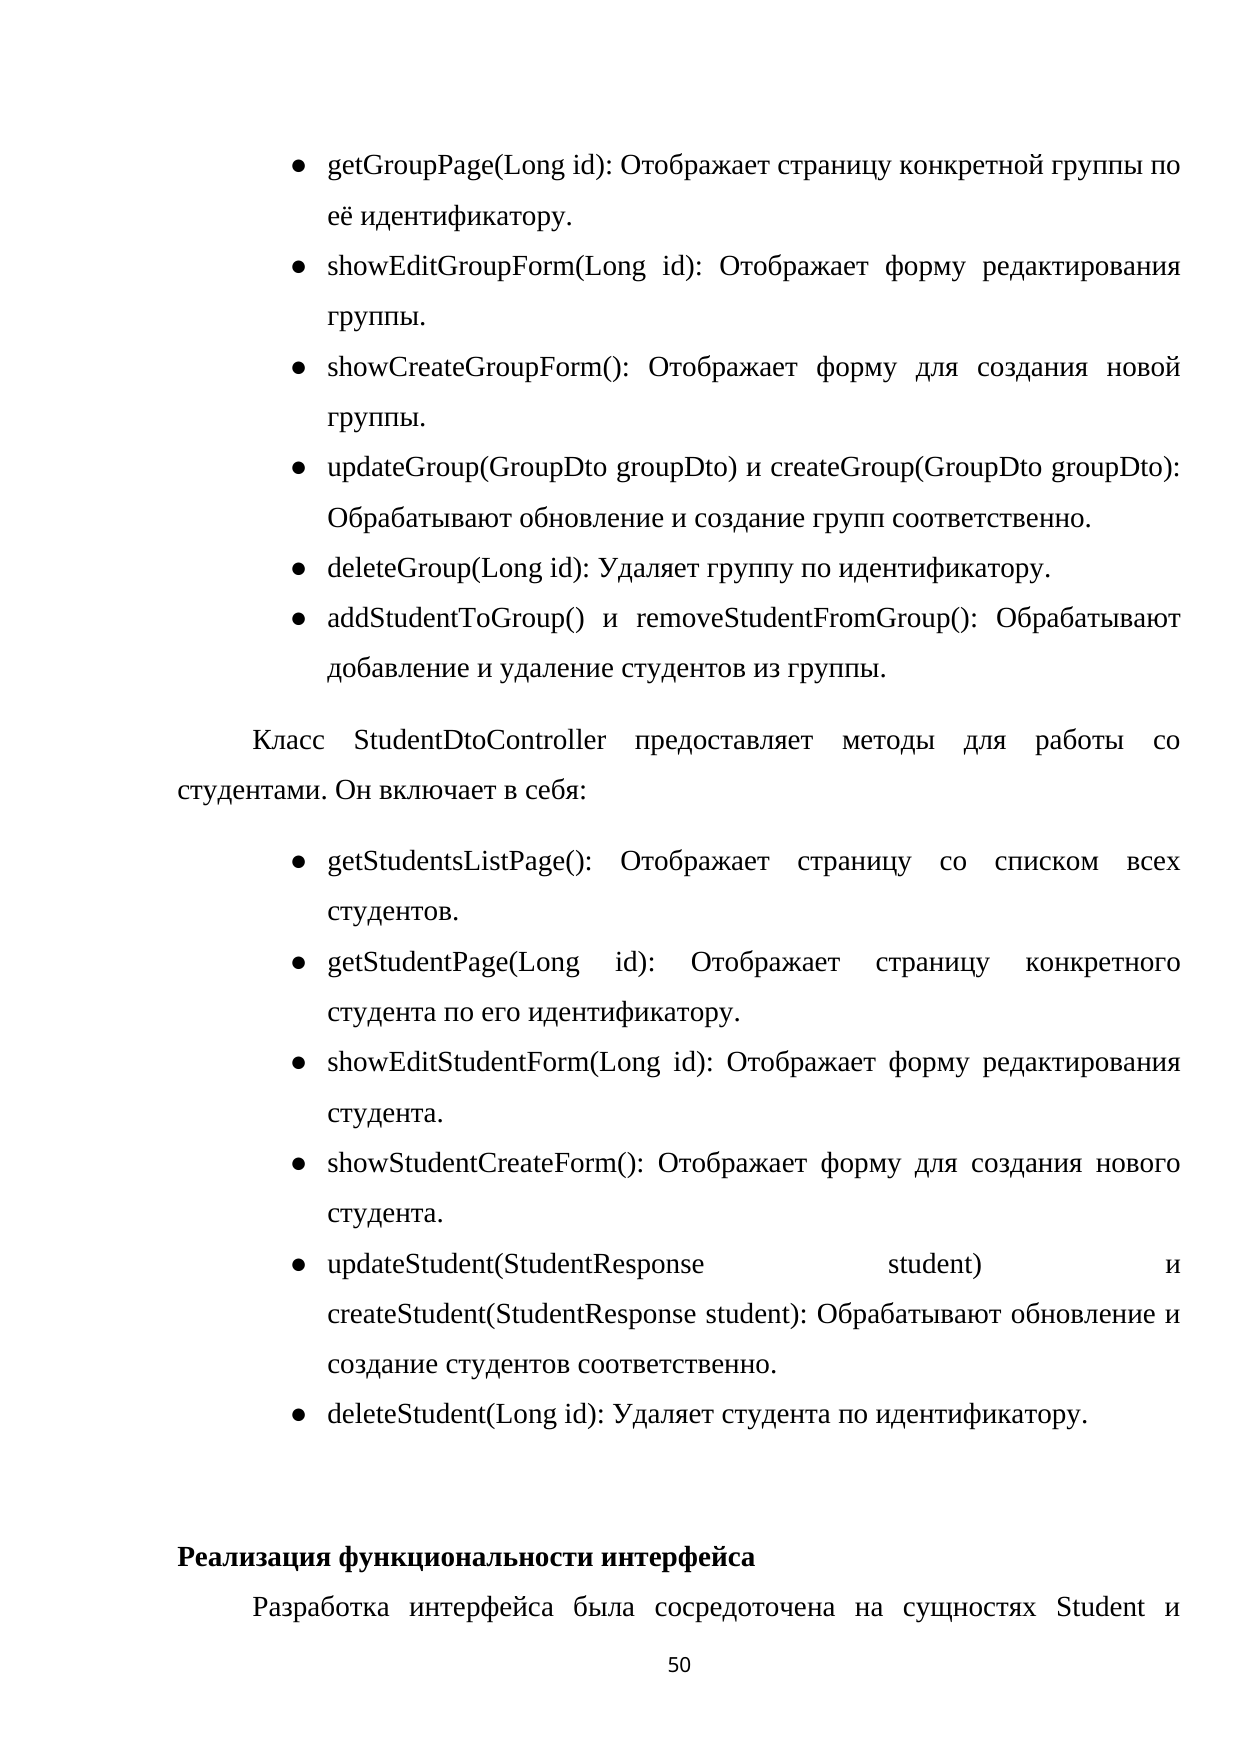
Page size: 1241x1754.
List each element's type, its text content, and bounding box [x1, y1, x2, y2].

list updateGroup(GroupDto groupDto) и createGroup(GroupDto groupDto): Обрабатывают обновление и создание групп соответственно. [289, 449, 1181, 533]
list updateStudent(StudentResponse student) и createStudent(StudentResponse student): Обрабатывают обновление и создание студентов соответственно. [289, 1246, 1181, 1380]
list addStudentToGroup() и removeStudentFromGroup(): Обрабатывают добавление и удаление студентов из группы. [289, 600, 1181, 684]
list showStudentCreateForm(): Отображает форму для создания нового студента. [289, 1145, 1181, 1229]
list deleteStudent(Long id): Удаляет студента по идентификатору. [289, 1397, 1181, 1430]
text Класс StudentDtoController предоставляет методы для работы со студентами. Он включает в себя: [177, 722, 1181, 806]
list getStudentsListPage(): Отображает страницу со списком всех студентов. [289, 843, 1181, 927]
list showCreateGroupForm(): Отображает форму для создания новой группы. [289, 349, 1181, 433]
subtitle Реализация функциональности интерфейса [177, 1539, 1181, 1572]
list deleteGroup(Long id): Удаляет группу по идентификатору. [289, 550, 1181, 583]
list showEditGroupForm(Long id): Отображает форму редактирования группы. [289, 248, 1181, 332]
text Разработка интерфейса была сосредоточена на сущностях Student и [177, 1589, 1181, 1623]
list getGroupPage(Long id): Отображает страницу конкретной группы по её идентификатору. [289, 147, 1181, 231]
list showEditStudentForm(Long id): Отображает форму редактирования студента. [289, 1044, 1181, 1128]
list getStudentPage(Long id): Отображает страницу конкретного студента по его идентификатору. [289, 944, 1181, 1028]
